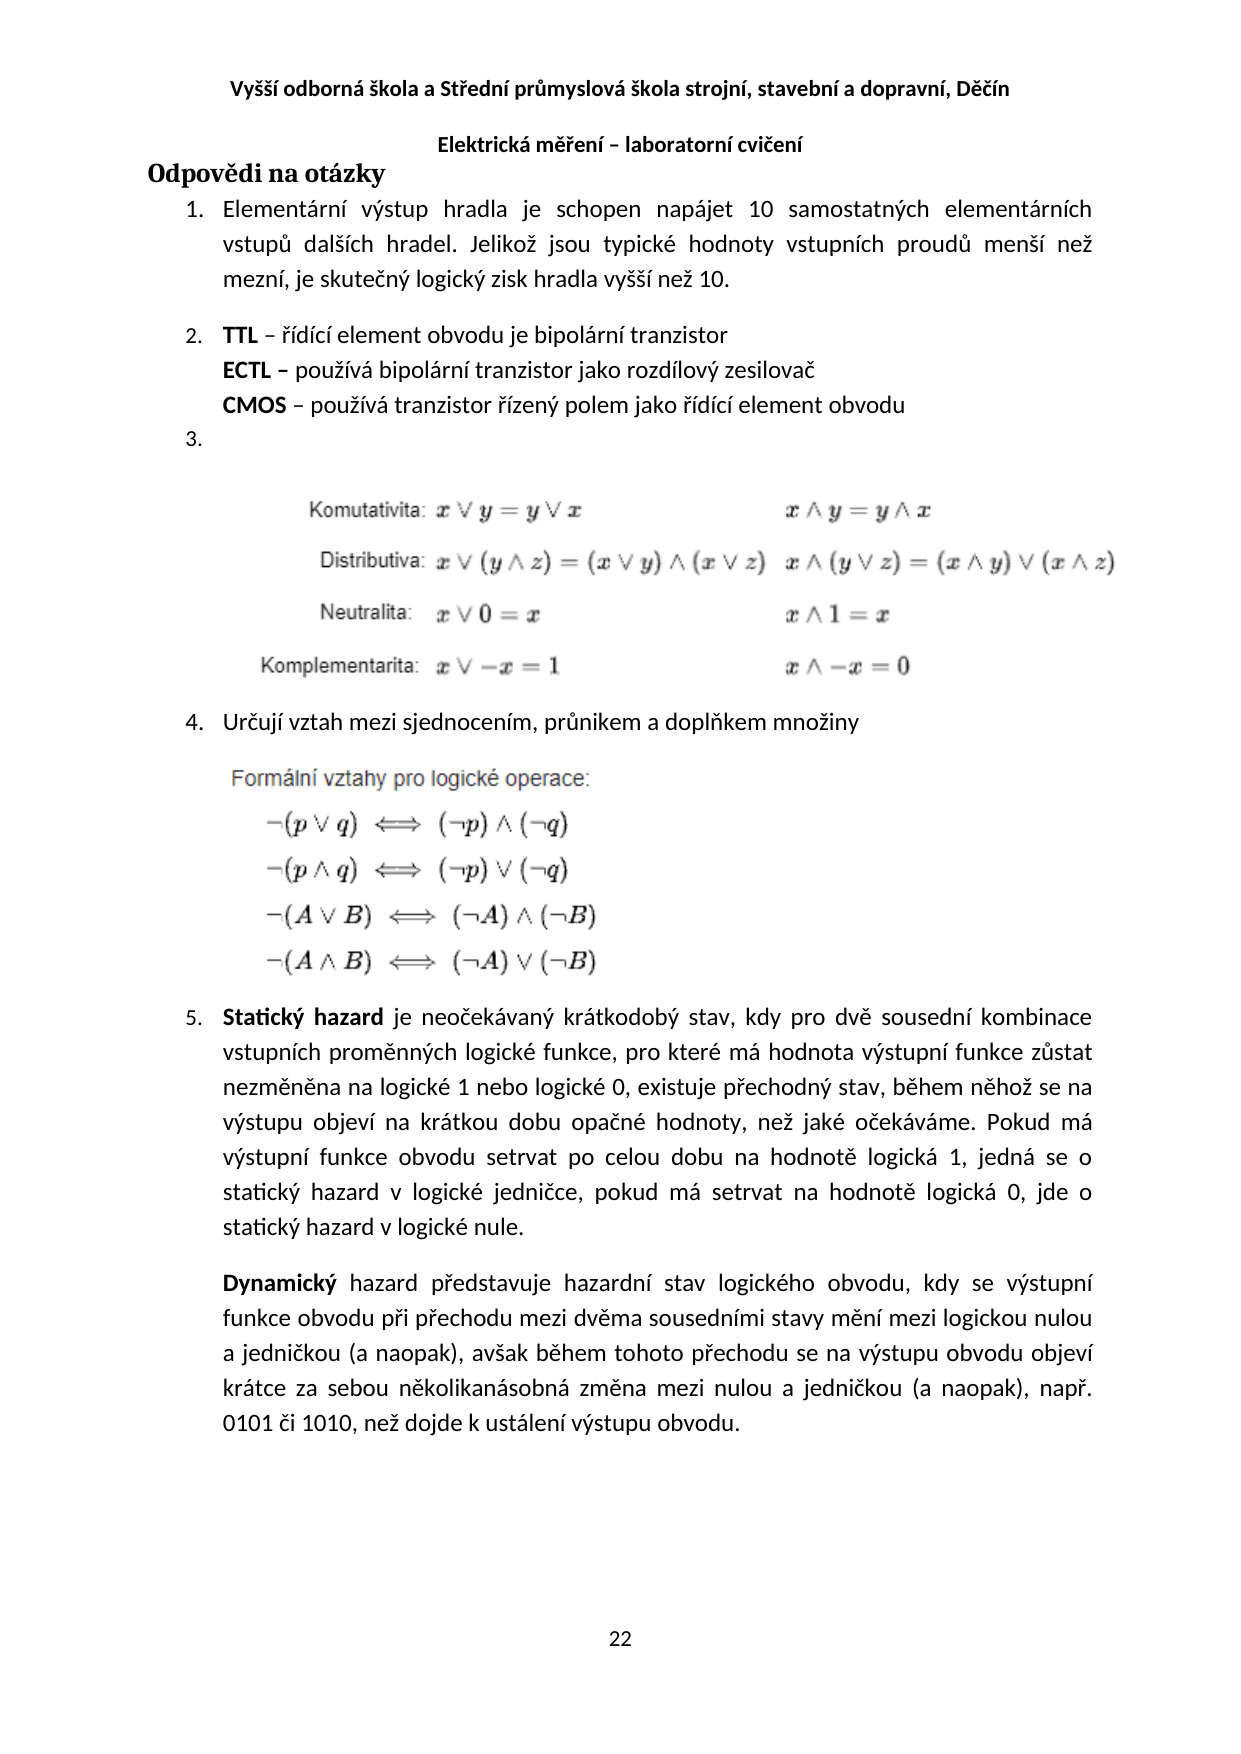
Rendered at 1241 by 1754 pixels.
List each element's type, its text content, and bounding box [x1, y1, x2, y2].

subtitle Odpovědi na otázky [148, 158, 1093, 189]
text CMOS – používá tranzistor řízený polem jako řídící element obvodu [223, 389, 1093, 420]
list Elementární výstup hradla je schopen napájet 10 samostatných elementárních vstupů dalších hradel. Jelikož jsou typické hodnoty vstupních proudů menší než mezní, je skutečný logický zisk hradla vyšší než 10. [185, 193, 1093, 294]
list Určují vztah mezi sjednocením, průnikem a doplňkem množiny [185, 706, 1093, 737]
list TTL – řídící element obvodu je bipolární tranzistor [185, 319, 1093, 350]
picture [222, 762, 651, 977]
picture [222, 456, 1134, 682]
list Statický hazard je neočekávaný krátkodobý stav, kdy pro dvě sousední kombinace vstupních proměnných logické funkce, pro které má hodnota výstupní funkce zůstat nezměněna na logické 1 nebo logické 0, existuje přechodný stav, během něhož se na výstupu objeví na krátkou dobu opačné hodnoty, než jaké očekáváme. Pokud má výstupní funkce obvodu setrvat po celou dobu na hodnotě logická 1, jedná se o statický hazard v logické jedničce, pokud má setrvat na hodnotě logická 0, jde o statický hazard v logické nule. [185, 1001, 1093, 1242]
text Dynamický hazard představuje hazardní stav logického obvodu, kdy se výstupní funkce obvodu při přechodu mezi dvěma sousedními stavy mění mezi logickou nulou a jedničkou (a naopak), avšak během tohoto přechodu se na výstupu obvodu objeví krátce za sebou několikanásobná změna mezi nulou a jedničkou (a naopak), např. 0101 či 1010, než dojde k ustálení výstupu obvodu. [223, 1267, 1093, 1437]
text ECTL – používá bipolární tranzistor jako rozdílový zesilovač [223, 354, 1093, 385]
